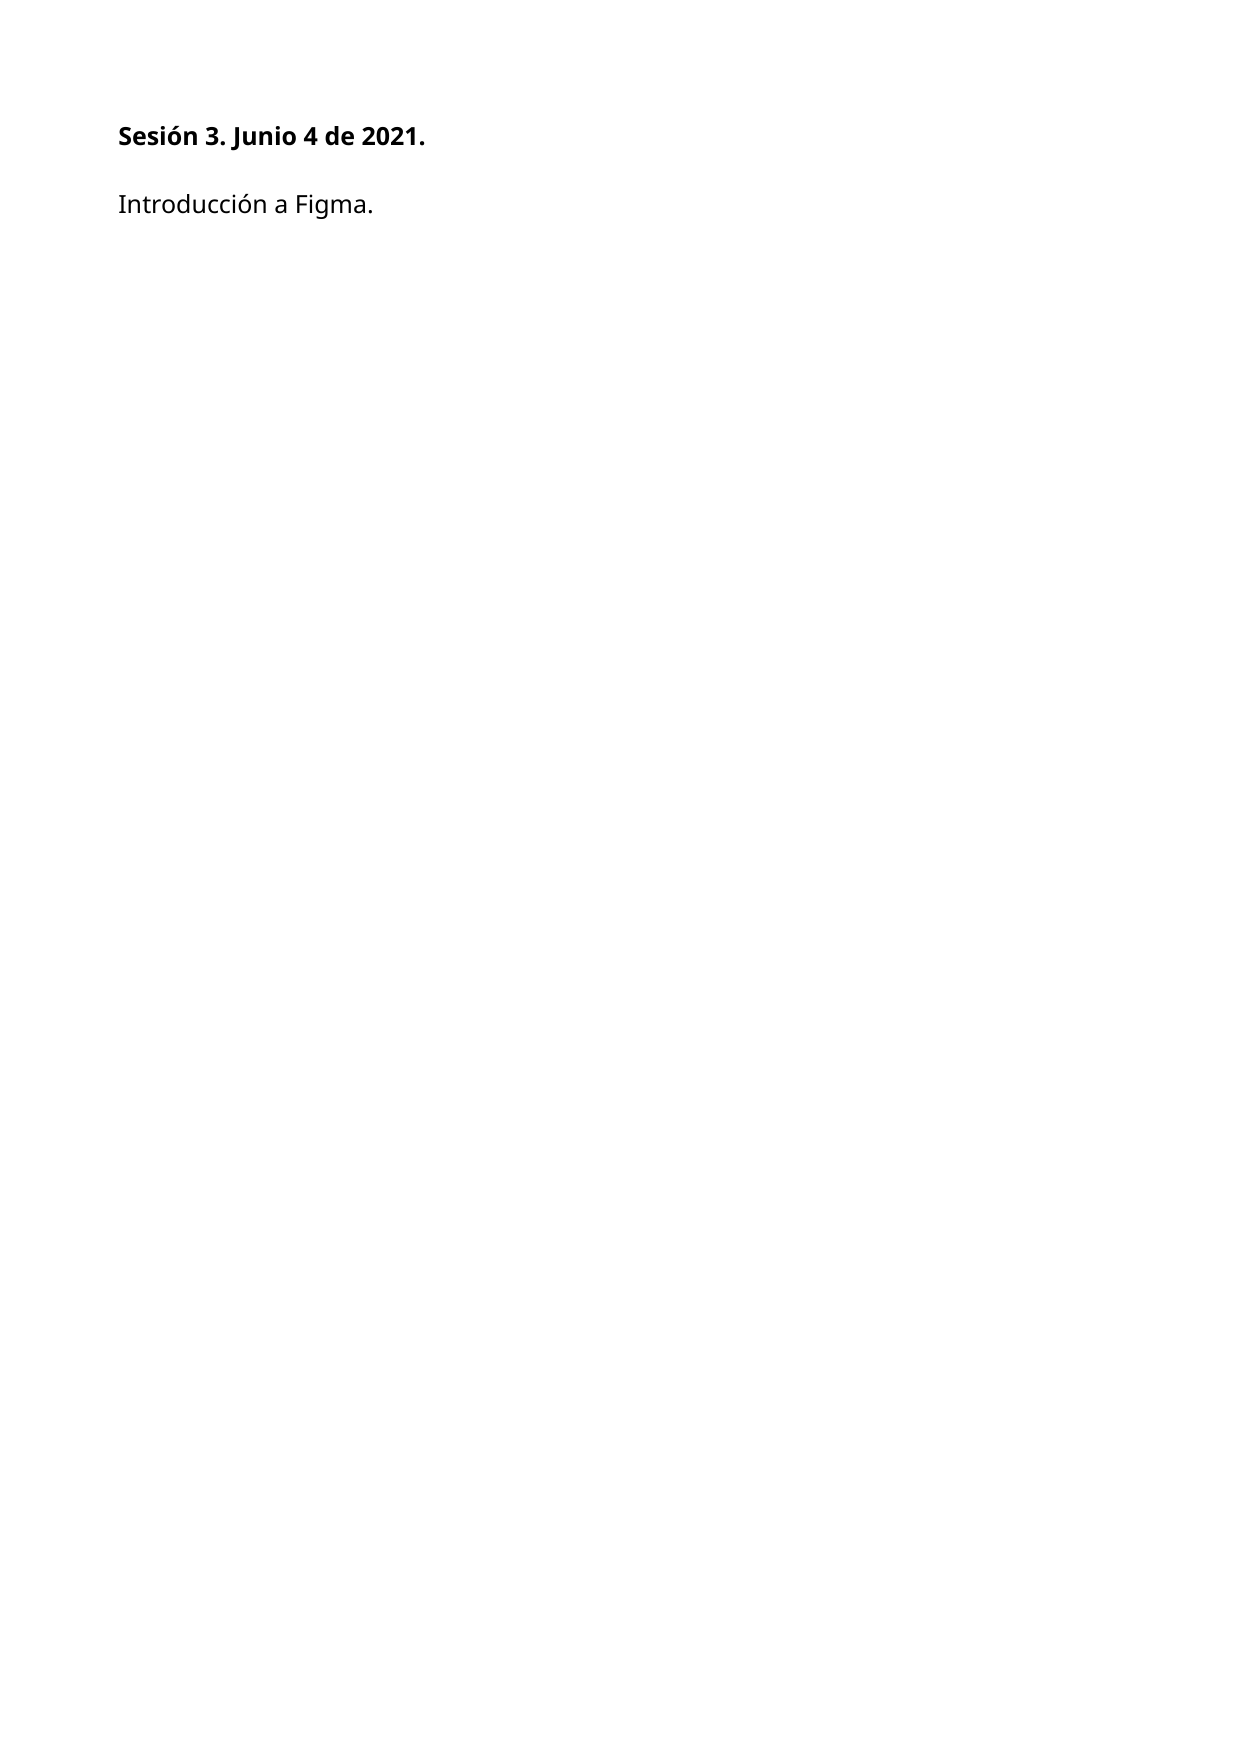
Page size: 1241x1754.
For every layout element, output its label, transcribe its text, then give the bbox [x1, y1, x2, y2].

text Sesión 3. Junio 4 de 2021. [118, 118, 1122, 152]
text Introducción a Figma. [118, 186, 1122, 220]
